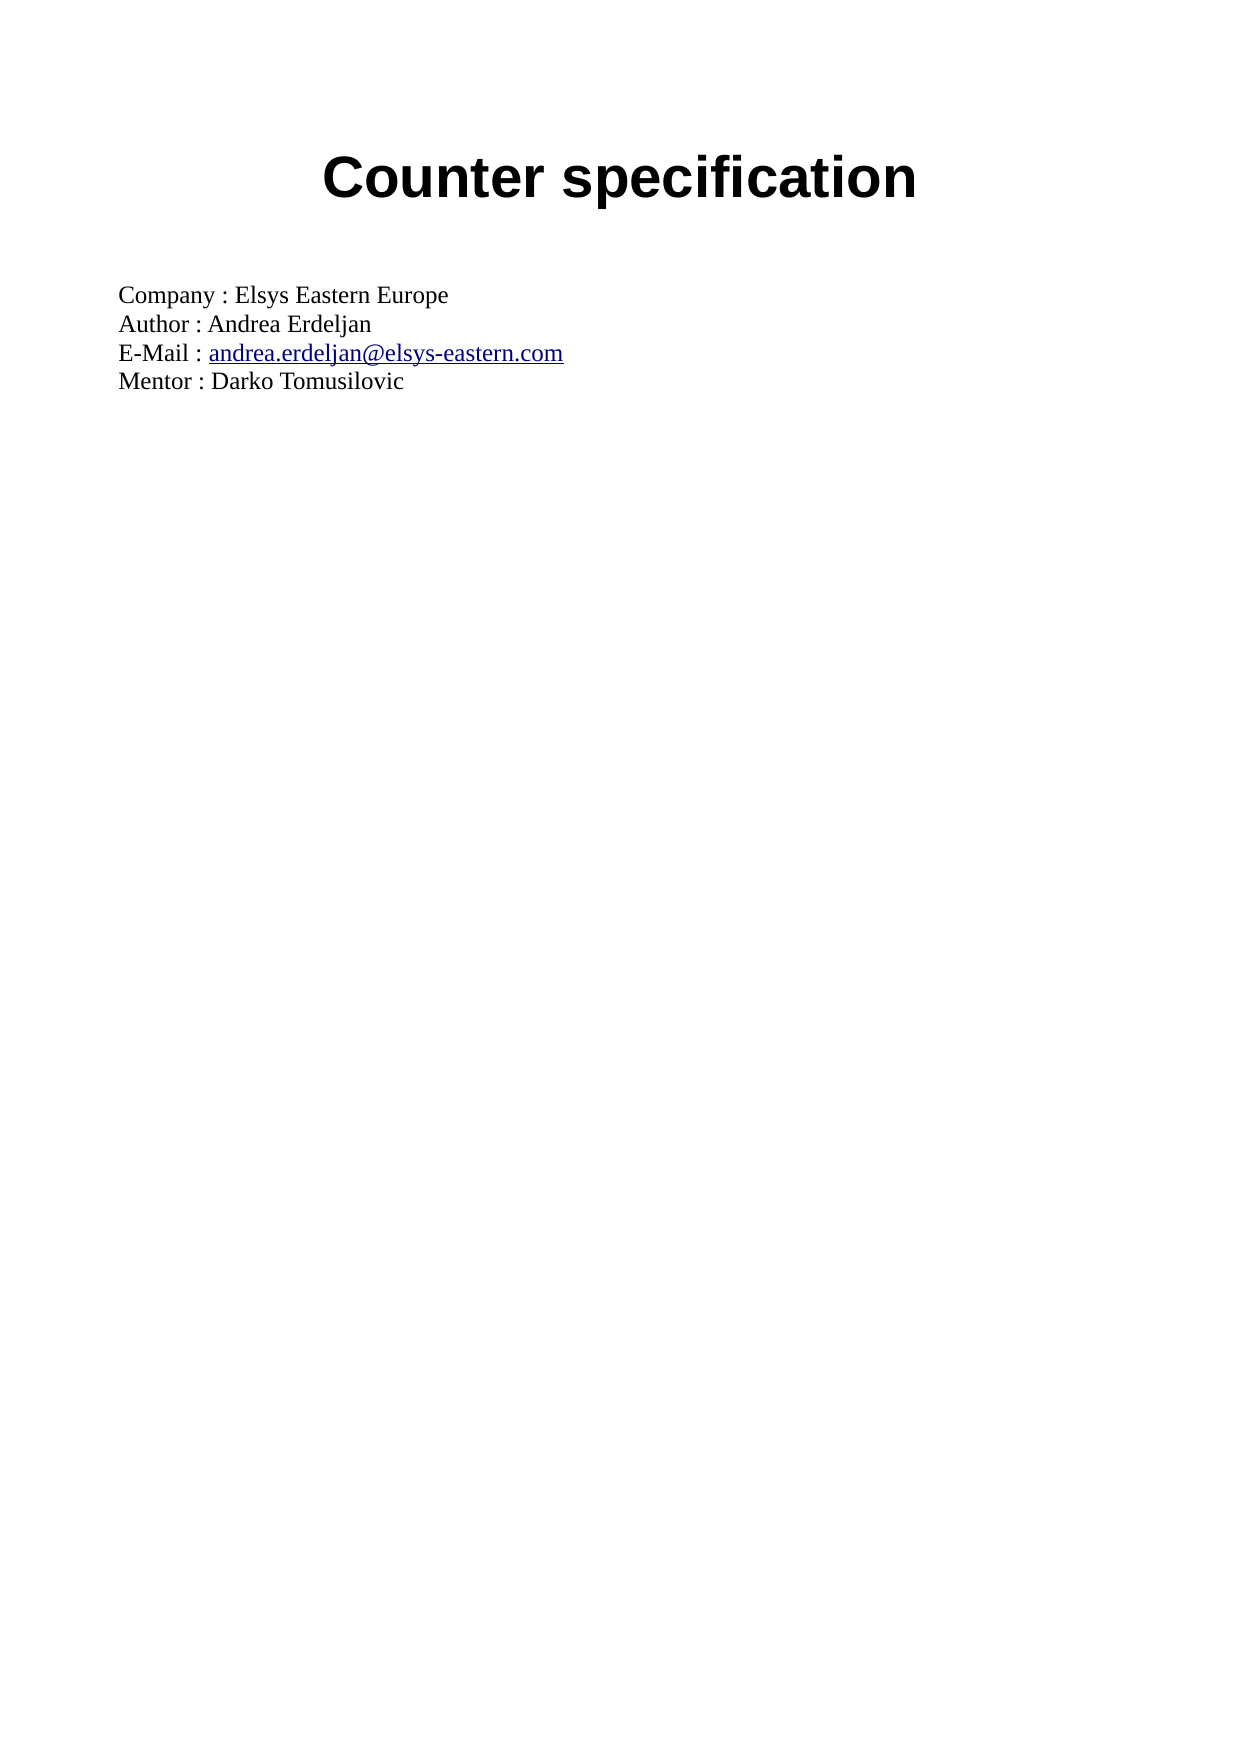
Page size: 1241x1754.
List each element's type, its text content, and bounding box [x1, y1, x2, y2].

title Counter specification [118, 143, 1122, 210]
text Mentor : Darko Tomusilovic [118, 366, 1122, 395]
text E-Mail : andrea.erdeljan@elsys-eastern.com [118, 338, 1122, 366]
text Author : Andrea Erdeljan [118, 309, 1122, 338]
text Company : Elsys Eastern Europe [118, 280, 1122, 309]
